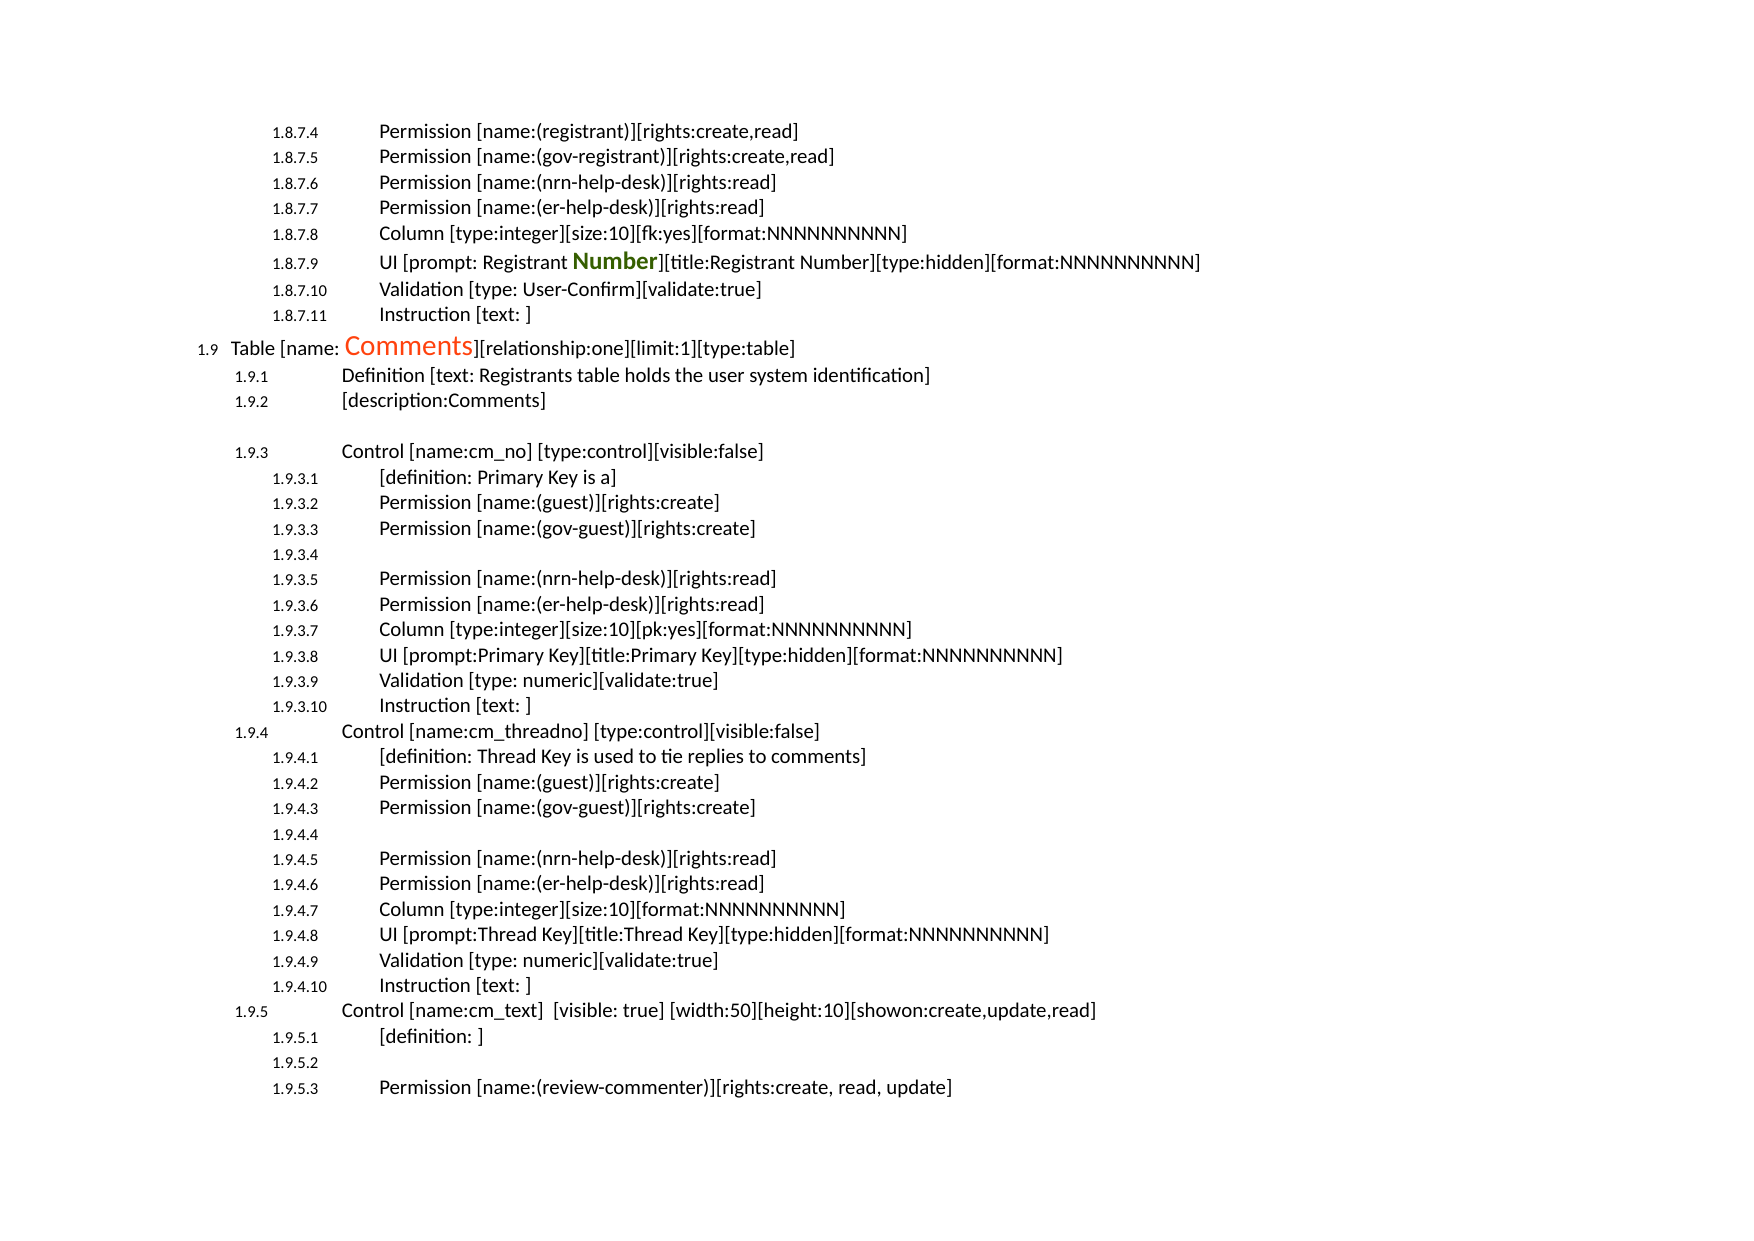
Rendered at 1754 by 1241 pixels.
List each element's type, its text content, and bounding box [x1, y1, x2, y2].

list [definition: Thread Key is used to tie replies to comments] [268, 743, 1636, 769]
list UI [prompt: Registrant Number][title:Registrant Number][type:hidden][format:NNNNNNNNNN] [268, 245, 1636, 276]
list Permission [name:(gov-registrant)][rights:create,read] [268, 143, 1636, 169]
list [description:Comments] [231, 388, 1636, 413]
list Permission [name:(er-help-desk)][rights:read] [268, 591, 1636, 616]
list Table [name: Comments][relationship:one][limit:1][type:table] [193, 327, 1636, 362]
list Validation [type: numeric][validate:true] [268, 947, 1636, 972]
list Permission [name:(registrant)][rights:create,read] [268, 118, 1636, 143]
list Instruction [text: ] [268, 301, 1636, 327]
list Definition [text: Registrants table holds the user system identification] [231, 362, 1636, 388]
list [definition: Primary Key is a] [268, 464, 1636, 489]
list Column [type:integer][size:10][format:NNNNNNNNNN] [268, 896, 1636, 921]
list Validation [type: numeric][validate:true] [268, 667, 1636, 693]
list Permission [name:(nrn-help-desk)][rights:read] [268, 845, 1636, 871]
list Permission [name:(guest)][rights:create] [268, 769, 1636, 794]
list Permission [name:(review-commenter)][rights:create, read, update] [268, 1074, 1636, 1099]
list Permission [name:(nrn-help-desk)][rights:read] [268, 169, 1636, 194]
list Control [name:cm_text] [visible: true] [width:50][height:10][showon:create,update,read] [231, 998, 1636, 1023]
list Instruction [text: ] [268, 693, 1636, 718]
list Column [type:integer][size:10][fk:yes][format:NNNNNNNNNN] [268, 220, 1636, 245]
list Column [type:integer][size:10][pk:yes][format:NNNNNNNNNN] [268, 616, 1636, 642]
list UI [prompt:Thread Key][title:Thread Key][type:hidden][format:NNNNNNNNNN] [268, 921, 1636, 947]
list Permission [name:(er-help-desk)][rights:read] [268, 871, 1636, 896]
list Permission [name:(nrn-help-desk)][rights:read] [268, 566, 1636, 591]
list UI [prompt:Primary Key][title:Primary Key][type:hidden][format:NNNNNNNNNN] [268, 642, 1636, 667]
list Permission [name:(gov-guest)][rights:create] [268, 515, 1636, 540]
list Control [name:cm_threadno] [type:control][visible:false] [231, 718, 1636, 743]
list [definition: ] [268, 1023, 1636, 1048]
list Instruction [text: ] [268, 972, 1636, 998]
list Permission [name:(er-help-desk)][rights:read] [268, 194, 1636, 220]
list Permission [name:(gov-guest)][rights:create] [268, 794, 1636, 820]
list Permission [name:(guest)][rights:create] [268, 489, 1636, 515]
list Control [name:cm_no] [type:control][visible:false] [231, 438, 1636, 464]
list Validation [type: User-Confirm][validate:true] [268, 276, 1636, 301]
